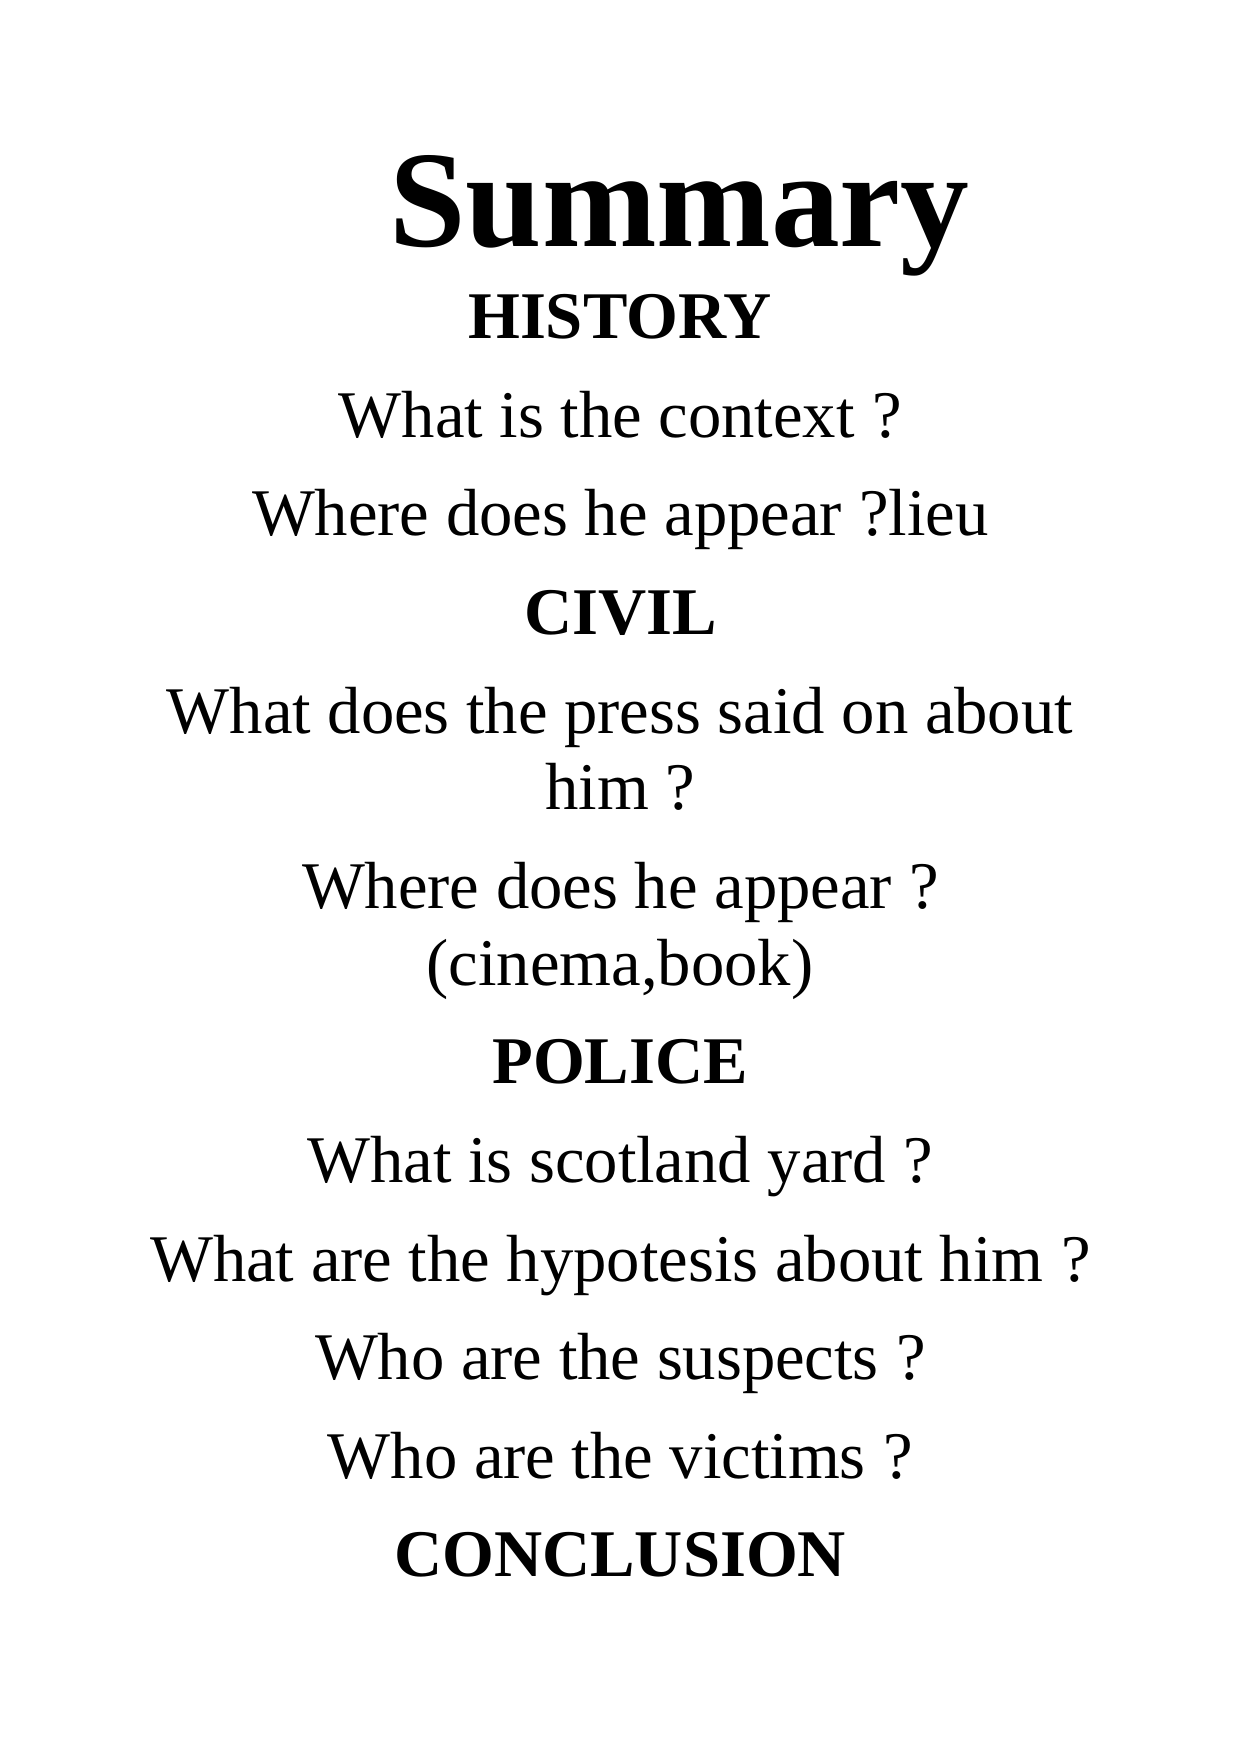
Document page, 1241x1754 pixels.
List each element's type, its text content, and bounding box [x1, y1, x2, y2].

text Who are the victims ? [118, 1416, 1122, 1493]
text What is the context ? [118, 375, 1122, 452]
text Where does he appear ? (cinema,book) [118, 846, 1122, 999]
text What is scotland yard ? [118, 1120, 1122, 1197]
text What are the hypotesis about him ? [118, 1219, 1122, 1295]
text Summary [236, 118, 1122, 276]
text HISTORY [118, 276, 1122, 353]
text CONCLUSION [118, 1515, 1122, 1591]
text Where does he appear ?lieu [118, 473, 1122, 550]
text CIVIL [118, 572, 1122, 649]
text POLICE [118, 1021, 1122, 1098]
text Who are the suspects ? [118, 1317, 1122, 1394]
text What does the press said on about him ? [118, 671, 1122, 824]
